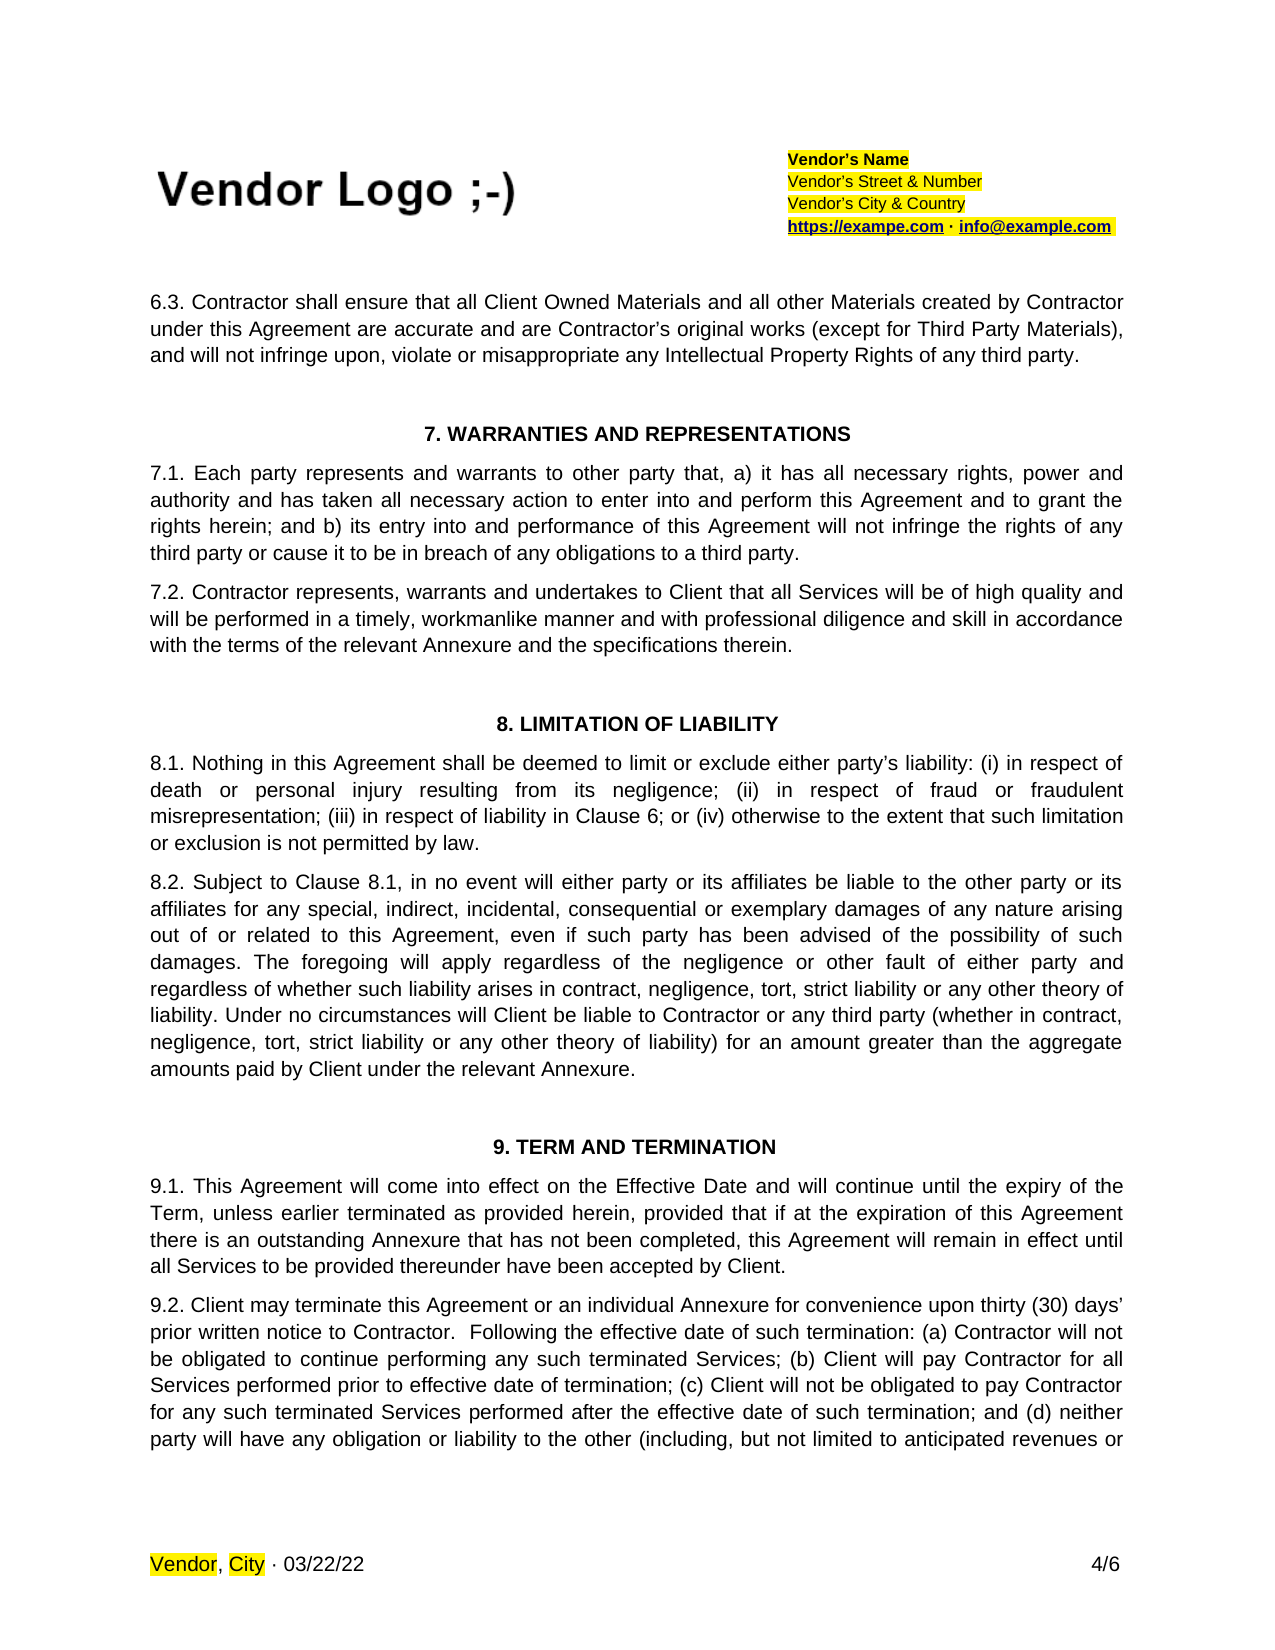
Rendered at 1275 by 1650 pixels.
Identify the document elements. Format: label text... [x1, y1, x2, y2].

text 7.2. Contractor represents, warrants and undertakes to Client that all Services will be of high quality and will be performed in a timely, workmanlike manner and with professional diligence and skill in accordance with the terms of the relevant Annexure and the specifications therein. [150, 581, 1125, 657]
text 8. LIMITATION OF LIABILITY [150, 712, 1125, 736]
text 7.1. Each party represents and warrants to other party that, a) it has all necessary rights, power and authority and has taken all necessary action to enter into and perform this Agreement and to grant the rights herein; and b) its entry into and performance of this Agreement will not infringe the rights of any third party or cause it to be in breach of any obligations to a third party. [150, 461, 1125, 565]
text 9.2. Client may terminate this Agreement or an individual Annexure for convenience upon thirty (30) days’ prior written notice to Contractor. Following the effective date of such termination: (a) Contractor will not be obligated to continue performing any such terminated Services; (b) Client will pay Contractor for all Services performed prior to effective date of termination; (c) Client will not be obligated to pay Contractor for any such terminated Services performed after the effective date of such termination; and (d) neither party will have any obligation or liability to the other (including, but not limited to anticipated revenues or [150, 1294, 1125, 1451]
text 6.3. Contractor shall ensure that all Client Owned Materials and all other Materials created by Contractor under this Agreement are accurate and are Contractor’s original works (except for Third Party Materials), and will not infringe upon, violate or misappropriate any Intellectual Property Rights of any third party. [150, 291, 1125, 367]
text 8.1. Nothing in this Agreement shall be deemed to limit or exclude either party’s liability: (i) in respect of death or personal injury resulting from its negligence; (ii) in respect of fraud or fraudulent misrepresentation; (iii) in respect of liability in Clause 6; or (iv) otherwise to the extent that such limitation or exclusion is not permitted by law. [150, 751, 1125, 855]
text 7. WARRANTIES AND REPRESENTATIONS [150, 422, 1125, 446]
text 8.2. Subject to Clause 8.1, in no event will either party or its affiliates be liable to the other party or its affiliates for any special, indirect, incidental, consequential or exemplary damages of any nature arising out of or related to this Agreement, even if such party has been advised of the possibility of such damages. The foregoing will apply regardless of the negligence or other fault of either party and regardless of whether such liability arises in contract, negligence, tort, strict liability or any other theory of liability. Under no circumstances will Client be liable to Contractor or any third party (whether in contract, negligence, tort, strict liability or any other theory of liability) for an amount greater than the aggregate amounts paid by Client under the relevant Annexure. [150, 871, 1125, 1081]
picture [157, 156, 519, 229]
text 9. TERM AND TERMINATION [150, 1136, 1125, 1159]
text 9.1. This Agreement will come into effect on the Effective Date and will continue until the expiry of the Term, unless earlier terminated as provided herein, provided that if at the expiration of this Agreement there is an outstanding Annexure that has not been completed, this Agreement will remain in effect until all Services to be provided thereunder have been accepted by Client. [150, 1175, 1125, 1278]
